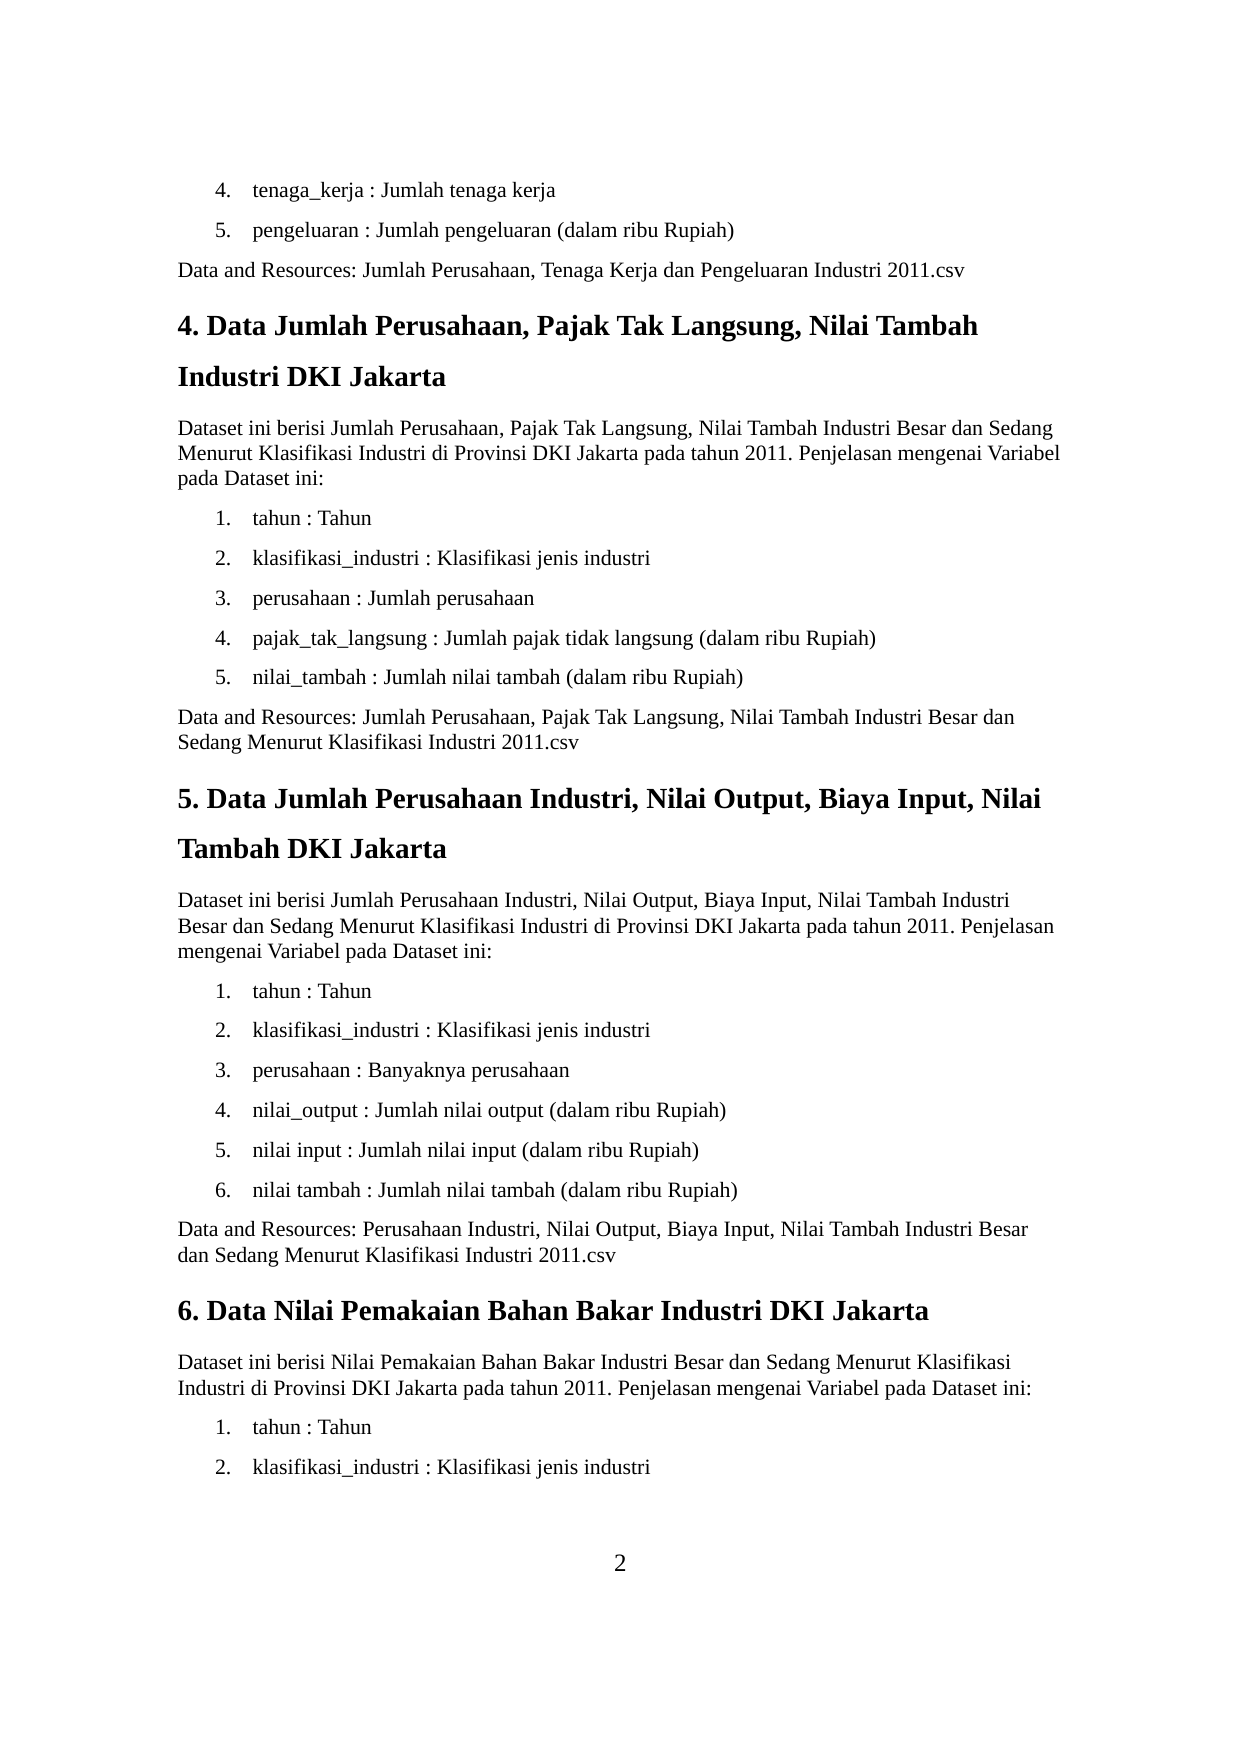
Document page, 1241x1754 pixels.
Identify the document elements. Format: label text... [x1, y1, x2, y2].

list tahun : Tahun [215, 978, 1063, 1003]
subtitle Data Jumlah Perusahaan, Pajak Tak Langsung, Nilai Tambah Industri DKI Jakarta [177, 308, 1063, 392]
list perusahaan : Jumlah perusahaan [215, 585, 1063, 610]
list klasifikasi_industri : Klasifikasi jenis industri [215, 1454, 1063, 1479]
list pengeluaran : Jumlah pengeluaran (dalam ribu Rupiah) [215, 217, 1063, 242]
list nilai input : Jumlah nilai input (dalam ribu Rupiah) [215, 1137, 1063, 1162]
subtitle Data Jumlah Perusahaan Industri, Nilai Output, Biaya Input, Nilai Tambah DKI Jakarta [177, 781, 1063, 865]
list tahun : Tahun [215, 1414, 1063, 1439]
list nilai tambah : Jumlah nilai tambah (dalam ribu Rupiah) [215, 1177, 1063, 1202]
text Dataset ini berisi Nilai Pemakaian Bahan Bakar Industri Besar dan Sedang Menurut Klasifikasi Industri di Provinsi DKI Jakarta pada tahun 2011. Penjelasan mengenai Variabel pada Dataset ini: [177, 1349, 1063, 1400]
list nilai_output : Jumlah nilai output (dalam ribu Rupiah) [215, 1097, 1063, 1122]
list klasifikasi_industri : Klasifikasi jenis industri [215, 1017, 1063, 1043]
text Data and Resources: Jumlah Perusahaan, Pajak Tak Langsung, Nilai Tambah Industri Besar dan Sedang Menurut Klasifikasi Industri 2011.csv [177, 704, 1063, 754]
list klasifikasi_industri : Klasifikasi jenis industri [215, 545, 1063, 570]
subtitle Data Nilai Pemakaian Bahan Bakar Industri DKI Jakarta [177, 1293, 1063, 1327]
text Data and Resources: Perusahaan Industri, Nilai Output, Biaya Input, Nilai Tambah Industri Besar dan Sedang Menurut Klasifikasi Industri 2011.csv [177, 1216, 1063, 1267]
list tenaga_kerja : Jumlah tenaga kerja [215, 177, 1063, 202]
list tahun : Tahun [215, 505, 1063, 530]
list perusahaan : Banyaknya perusahaan [215, 1057, 1063, 1082]
text Dataset ini berisi Jumlah Perusahaan, Pajak Tak Langsung, Nilai Tambah Industri Besar dan Sedang Menurut Klasifikasi Industri di Provinsi DKI Jakarta pada tahun 2011. Penjelasan mengenai Variabel pada Dataset ini: [177, 415, 1063, 491]
text Data and Resources: Jumlah Perusahaan, Tenaga Kerja dan Pengeluaran Industri 2011.csv [177, 257, 1063, 282]
text Dataset ini berisi Jumlah Perusahaan Industri, Nilai Output, Biaya Input, Nilai Tambah Industri Besar dan Sedang Menurut Klasifikasi Industri di Provinsi DKI Jakarta pada tahun 2011. Penjelasan mengenai Variabel pada Dataset ini: [177, 887, 1063, 963]
list nilai_tambah : Jumlah nilai tambah (dalam ribu Rupiah) [215, 664, 1063, 689]
list pajak_tak_langsung : Jumlah pajak tidak langsung (dalam ribu Rupiah) [215, 624, 1063, 650]
